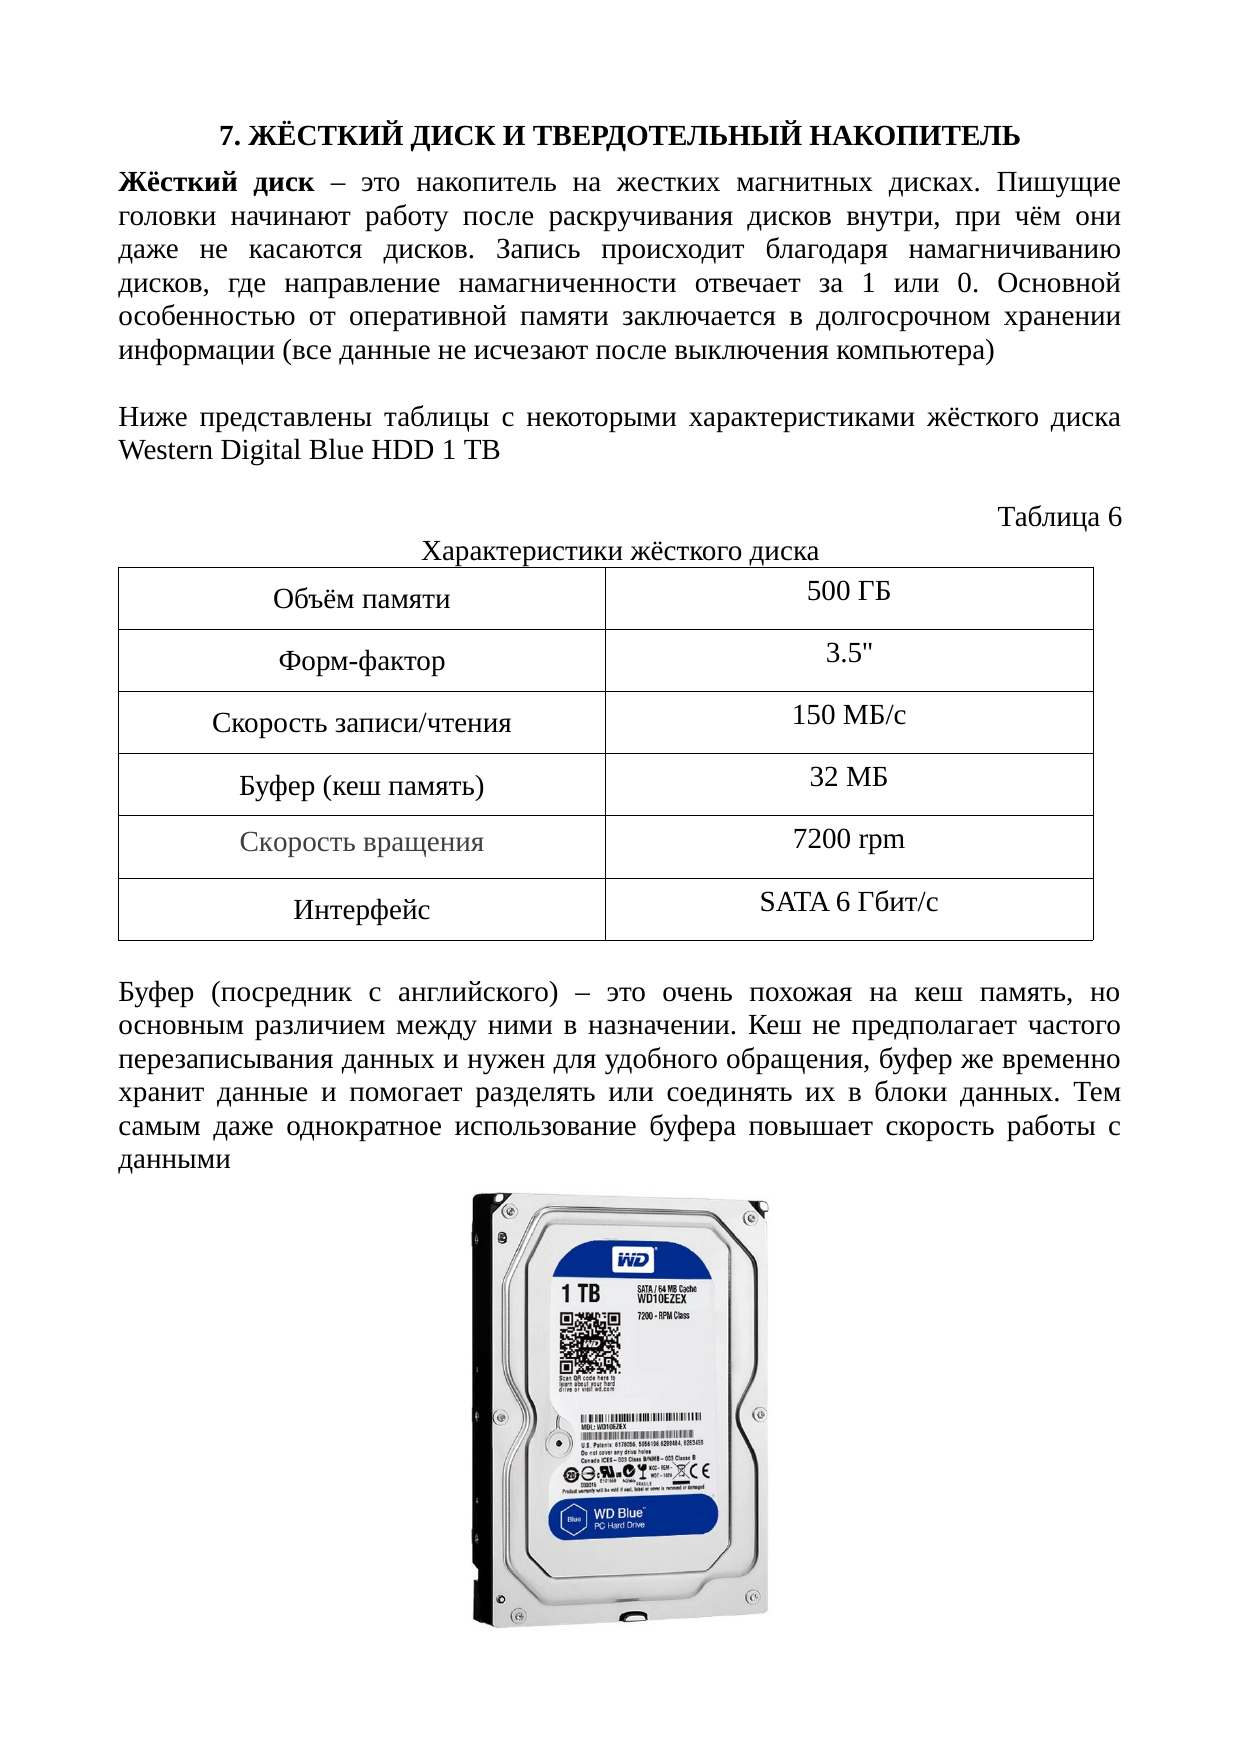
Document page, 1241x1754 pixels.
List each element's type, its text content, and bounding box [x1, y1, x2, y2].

table_cell Интерфейс [119, 879, 605, 940]
table_cell Форм-фактор [119, 630, 605, 691]
table_header Объём памяти [119, 568, 605, 629]
table_header 500 ГБ [606, 568, 1093, 629]
text Жёсткий диск – это накопитель на жестких магнитных дисках. Пишущие головки начинают работу после раскручивания дисков внутри, при чём они даже не касаются дисков. Запись происходит благодаря намагничиванию дисков, где направление намагниченности отвечает за 1 или 0. Основной особенностью от оперативной памяти заключается в долгосрочном хранении информации (все данные не исчезают после выключения компьютера) [118, 164, 1122, 365]
table_cell 3.5'' [606, 630, 1093, 691]
picture [421, 1191, 840, 1631]
text Буфер (посредник с английского) – это очень похожая на кеш память, но основным различием между ними в назначении. Кеш не предполагает частого перезаписывания данных и нужен для удобного обращения, буфер же временно хранит данные и помогает разделять или соединять их в блоки данных. Тем самым даже однократное использование буфера повышает скорость работы с данными [118, 974, 1122, 1175]
table_cell 150 МБ/с [606, 692, 1093, 753]
text Ниже представлены таблицы с некоторыми характеристиками жёсткого диска Western Digital Blue HDD 1 TB [118, 399, 1122, 466]
table_cell 32 МБ [606, 754, 1093, 815]
subtitle 7. Жёсткий диск и Твердотельный накопитель [118, 118, 1122, 152]
table_cell 7200 rpm [606, 816, 1093, 877]
table_cell Скорость вращения [119, 816, 605, 877]
table_cell Буфер (кеш память) [119, 754, 605, 815]
text Таблица 6 [118, 499, 1122, 533]
table_cell SATA 6 Гбит/с [606, 879, 1093, 940]
table_cell Скорость записи/чтения [119, 692, 605, 753]
text Характеристики жёсткого диска [118, 533, 1122, 567]
